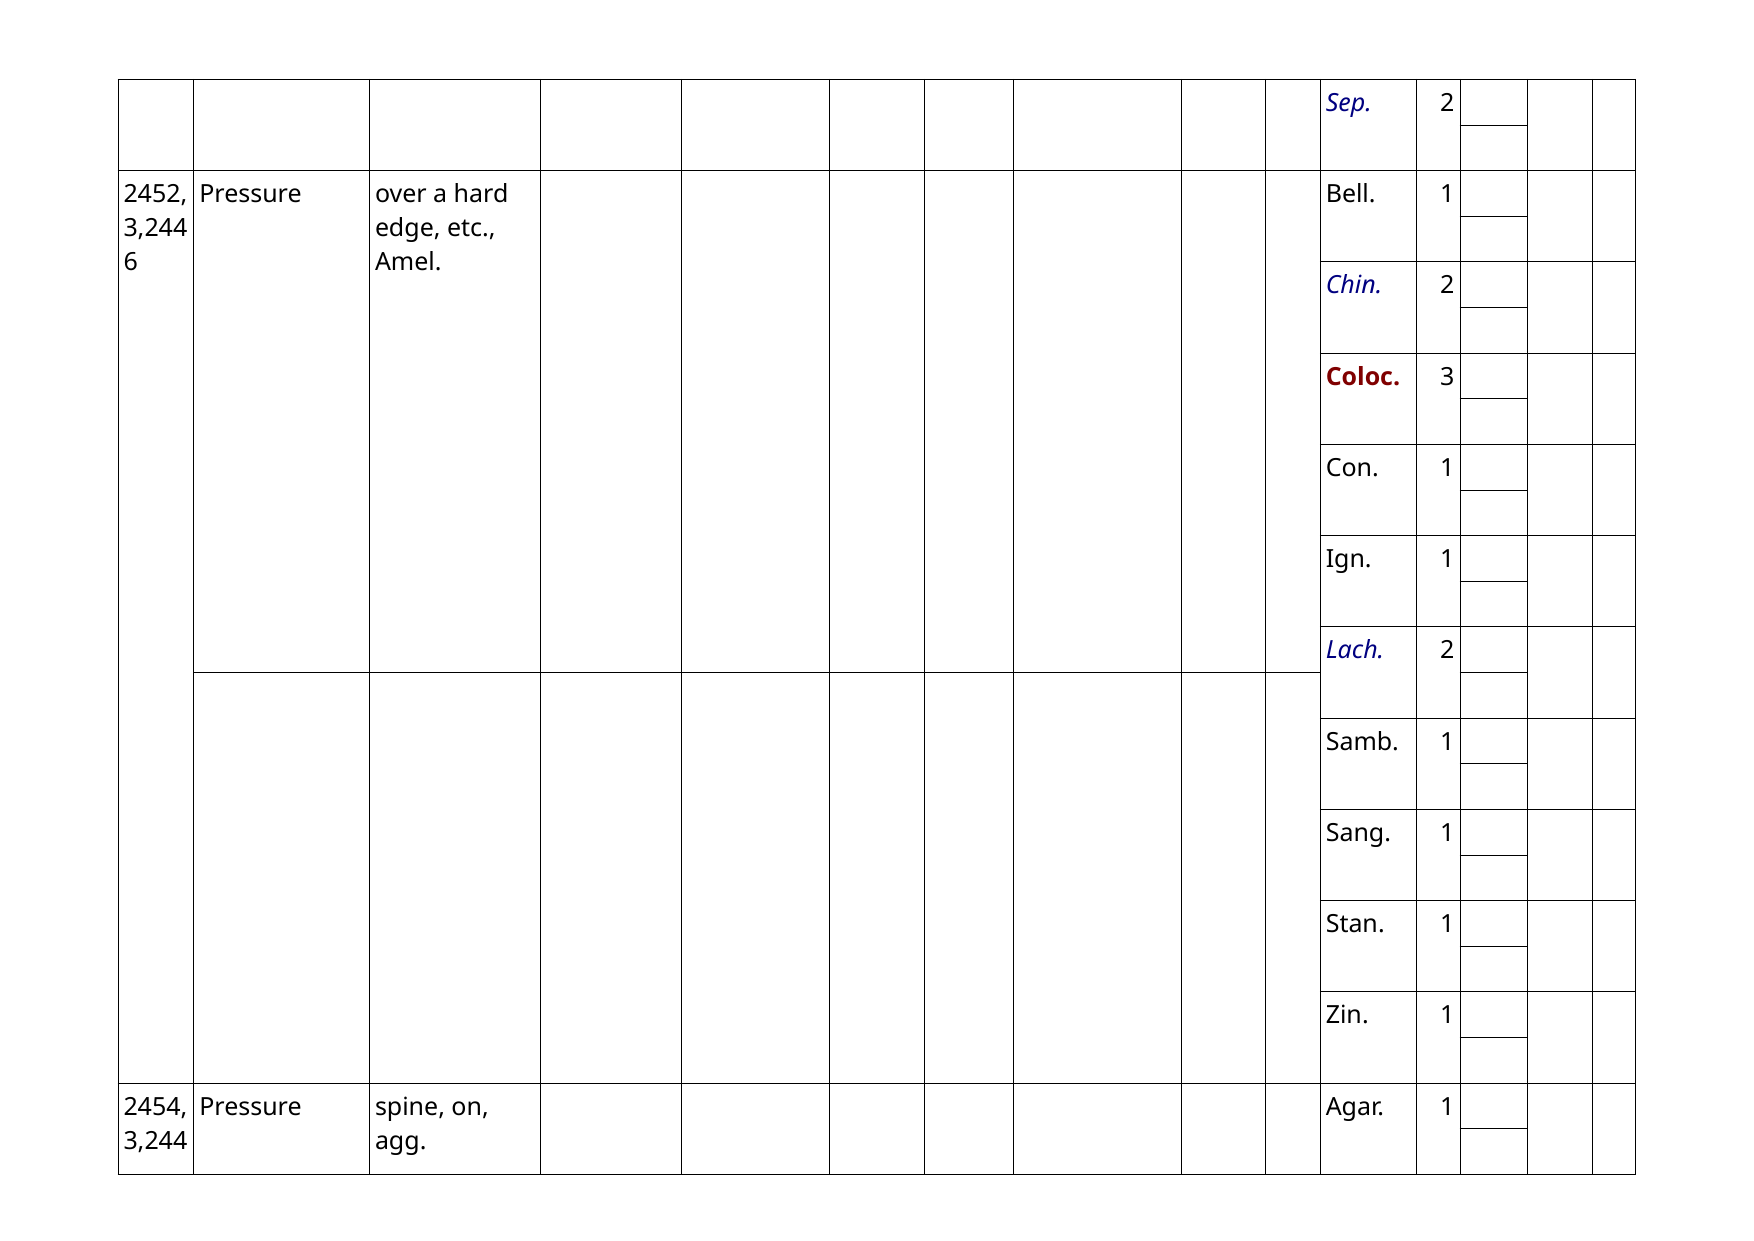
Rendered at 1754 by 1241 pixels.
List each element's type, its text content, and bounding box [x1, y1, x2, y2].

table_cell [830, 171, 924, 672]
table_cell [682, 1084, 829, 1174]
table_cell Pressure [194, 171, 369, 672]
table_cell Coloc. [1321, 354, 1416, 444]
table_cell [370, 673, 540, 1083]
table_cell Zin. [1321, 992, 1416, 1083]
table_cell [1461, 217, 1527, 261]
table_cell [1528, 1084, 1592, 1174]
table_cell [1461, 445, 1527, 489]
table_cell [1266, 1084, 1320, 1174]
table_cell [1014, 673, 1181, 1083]
table_cell [1182, 1084, 1265, 1174]
table_cell [1528, 536, 1592, 626]
table_cell [1593, 536, 1635, 626]
table_cell [682, 673, 829, 1083]
table_cell [1266, 80, 1320, 170]
table_cell [1461, 80, 1527, 124]
table_cell [1593, 1084, 1635, 1174]
table_cell 1 [1417, 810, 1460, 900]
table_cell [1593, 719, 1635, 809]
table_cell [1461, 856, 1527, 900]
table_cell [1461, 354, 1527, 398]
table_cell Agar. [1321, 1084, 1416, 1174]
table_cell Bell. [1321, 171, 1416, 261]
table_cell [1461, 582, 1527, 626]
table_cell [1528, 80, 1592, 170]
table_cell [1528, 901, 1592, 991]
table_cell [1461, 992, 1527, 1037]
table_cell [119, 80, 193, 170]
table_cell 1 [1417, 1084, 1460, 1174]
table_cell spine, on, agg. [370, 1084, 540, 1174]
table_cell [682, 80, 829, 170]
table_cell 2454,3,244 [119, 1084, 193, 1174]
table_cell [1593, 262, 1635, 353]
table_cell [1014, 80, 1181, 170]
table_cell Ign. [1321, 536, 1416, 626]
table_cell [1461, 627, 1527, 672]
table_cell [1461, 947, 1527, 991]
table_cell [1461, 719, 1527, 763]
table_cell 1 [1417, 992, 1460, 1083]
table_cell Lach. [1321, 627, 1416, 718]
table_cell [194, 80, 369, 170]
table_cell [1461, 764, 1527, 809]
table_cell [541, 1084, 681, 1174]
table_cell [1528, 810, 1592, 900]
table_cell [1528, 992, 1592, 1083]
table_cell [830, 1084, 924, 1174]
table_cell 3 [1417, 354, 1460, 444]
table_cell [682, 171, 829, 672]
table_cell [1014, 1084, 1181, 1174]
table_cell [1461, 399, 1527, 444]
table_cell Stan. [1321, 901, 1416, 991]
table_cell 2 [1417, 627, 1460, 718]
table_cell [1593, 901, 1635, 991]
table_cell [1182, 673, 1265, 1083]
table_cell [1266, 673, 1320, 1083]
table_cell 2452,3,2446 [119, 171, 193, 1083]
table_cell [1461, 171, 1527, 216]
table_cell [925, 80, 1013, 170]
table_cell [1593, 627, 1635, 718]
table_cell [1593, 80, 1635, 170]
table_cell [1593, 445, 1635, 535]
table_cell [1182, 171, 1265, 672]
table_cell [1461, 1038, 1527, 1083]
table_cell 2 [1417, 80, 1460, 170]
table_cell [1461, 1084, 1527, 1128]
table_cell [830, 80, 924, 170]
table_cell [925, 1084, 1013, 1174]
table_cell [370, 80, 540, 170]
table_cell 1 [1417, 536, 1460, 626]
table_cell [1461, 491, 1527, 535]
table_cell [1461, 308, 1527, 353]
table_cell Sang. [1321, 810, 1416, 900]
table_cell [1528, 354, 1592, 444]
table_cell [541, 673, 681, 1083]
table_cell [830, 673, 924, 1083]
table_cell [1266, 171, 1320, 672]
table_cell [1528, 445, 1592, 535]
table_cell [1461, 536, 1527, 581]
table_cell [1461, 673, 1527, 718]
table_cell [541, 171, 681, 672]
table_cell [1593, 992, 1635, 1083]
table_cell [1528, 171, 1592, 261]
table_cell [194, 673, 369, 1083]
table_cell [1528, 262, 1592, 353]
table_cell [1461, 262, 1527, 307]
table_cell 1 [1417, 719, 1460, 809]
table_cell Con. [1321, 445, 1416, 535]
table_cell [1461, 901, 1527, 946]
table_cell [925, 171, 1013, 672]
table_cell [1461, 126, 1527, 170]
table_cell [1461, 1129, 1527, 1174]
table_cell [1593, 171, 1635, 261]
table_cell Samb. [1321, 719, 1416, 809]
table_cell [541, 80, 681, 170]
table_cell [925, 673, 1013, 1083]
table_cell 1 [1417, 901, 1460, 991]
table_cell [1593, 810, 1635, 900]
table_cell [1528, 719, 1592, 809]
table_cell [1461, 810, 1527, 854]
table_cell [1528, 627, 1592, 718]
table_cell over a hard edge, etc., Amel. [370, 171, 540, 672]
table_cell [1014, 171, 1181, 672]
table_cell 1 [1417, 445, 1460, 535]
table_cell Chin. [1321, 262, 1416, 353]
table_cell [1593, 354, 1635, 444]
table_cell Sep. [1321, 80, 1416, 170]
table_cell [1182, 80, 1265, 170]
table_cell 1 [1417, 171, 1460, 261]
table_cell 2 [1417, 262, 1460, 353]
table_cell Pressure [194, 1084, 369, 1174]
